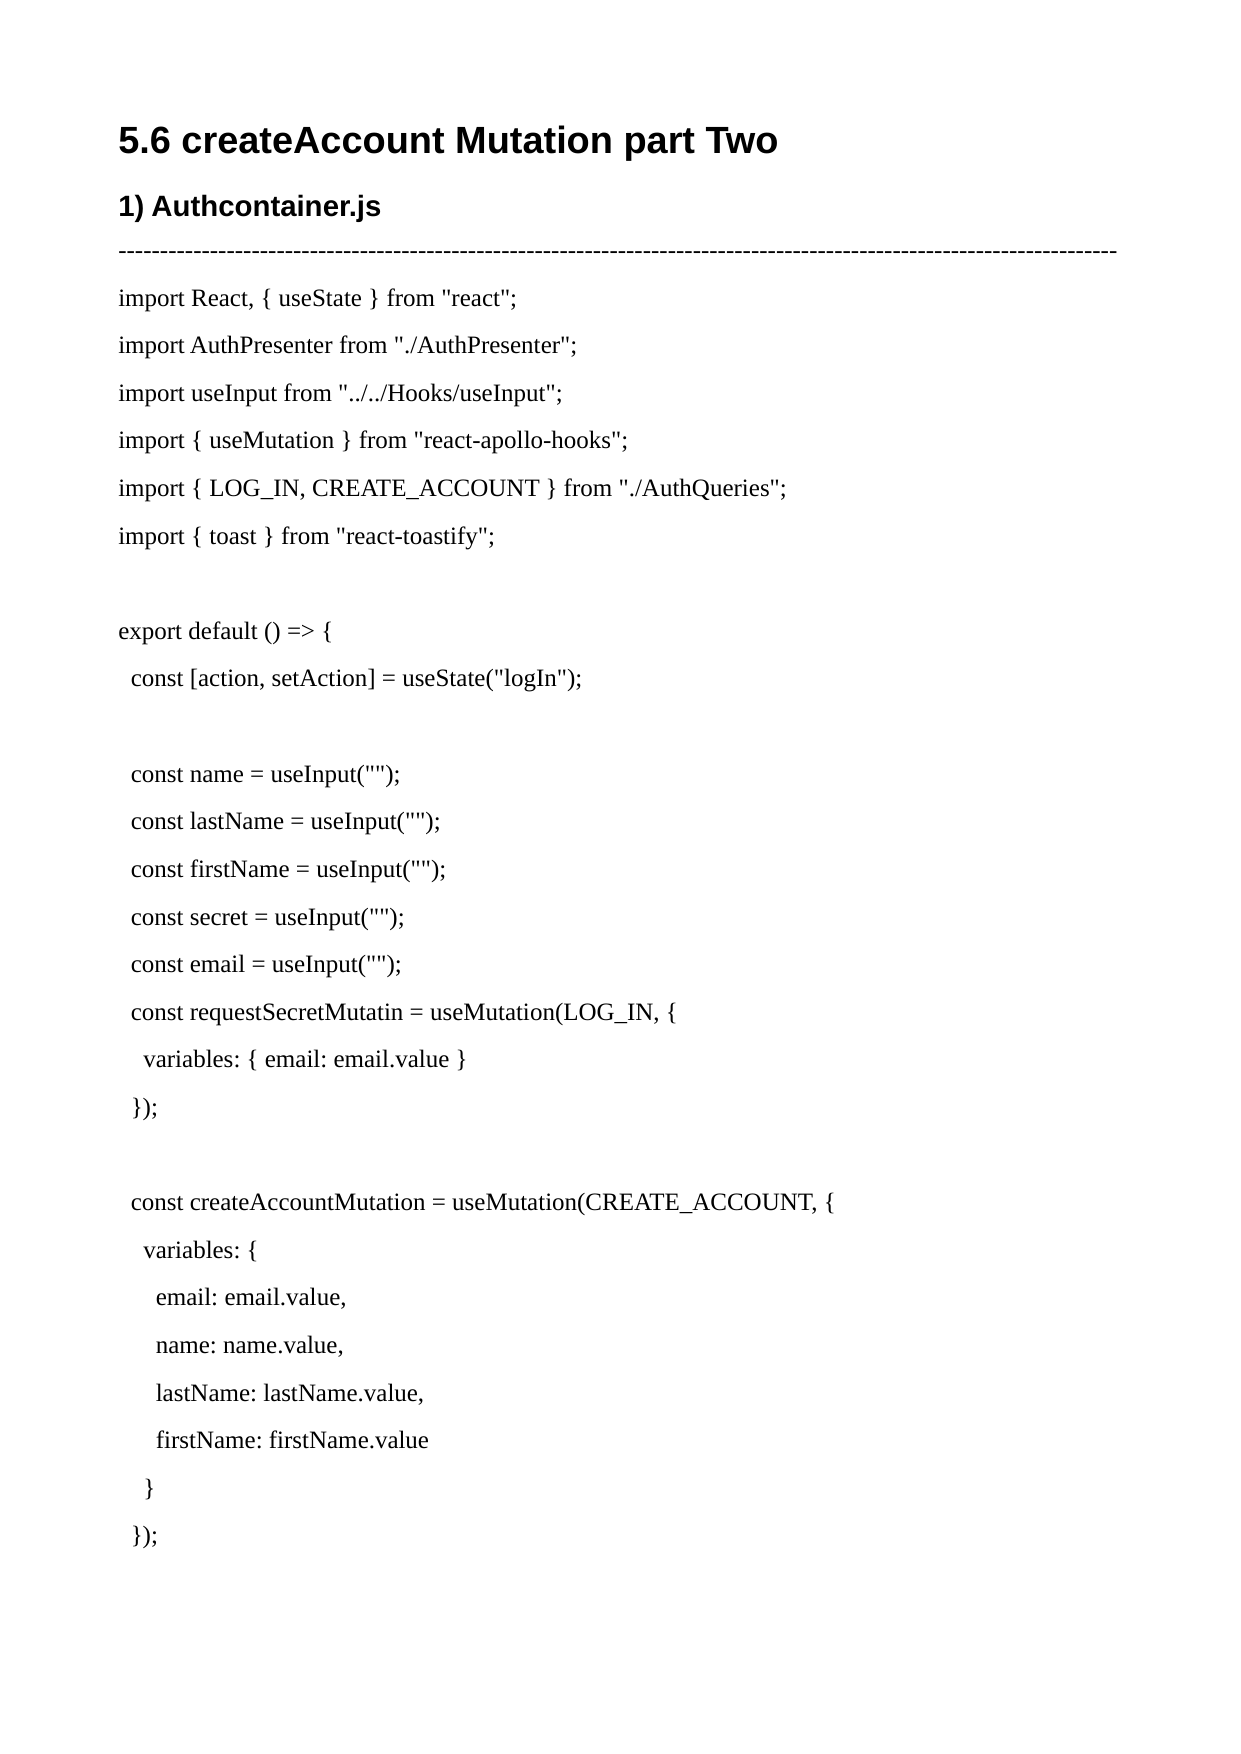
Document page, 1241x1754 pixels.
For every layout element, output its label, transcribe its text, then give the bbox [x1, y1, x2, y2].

text const lastName = useInput(""); [118, 806, 1122, 835]
text name: name.value, [118, 1330, 1122, 1359]
text import { LOG_IN, CREATE_ACCOUNT } from "./AuthQueries"; [118, 473, 1122, 502]
subtitle 1) Authcontainer.js [118, 189, 1122, 223]
text variables: { [118, 1235, 1122, 1263]
text const email = useInput(""); [118, 949, 1122, 978]
text const name = useInput(""); [118, 759, 1122, 787]
text import React, { useState } from "react"; [118, 283, 1122, 311]
text import AuthPresenter from "./AuthPresenter"; [118, 330, 1122, 359]
text ------------------------------------------------------------------------------------------------------------------------ [118, 235, 1122, 264]
text const requestSecretMutatin = useMutation(LOG_IN, { [118, 997, 1122, 1026]
text } [118, 1473, 1122, 1502]
text const secret = useInput(""); [118, 902, 1122, 930]
text firstName: firstName.value [118, 1425, 1122, 1454]
text }); [118, 1520, 1122, 1549]
text const firstName = useInput(""); [118, 854, 1122, 883]
text import { toast } from "react-toastify"; [118, 521, 1122, 549]
text const createAccountMutation = useMutation(CREATE_ACCOUNT, { [118, 1187, 1122, 1216]
text variables: { email: email.value } [118, 1044, 1122, 1073]
text const [action, setAction] = useState("logIn"); [118, 663, 1122, 692]
text }); [118, 1092, 1122, 1121]
text import useInput from "../../Hooks/useInput"; [118, 378, 1122, 407]
text email: email.value, [118, 1282, 1122, 1311]
text lastName: lastName.value, [118, 1378, 1122, 1406]
subtitle 5.6 createAccount Mutation part Two [118, 118, 1122, 162]
text export default () => { [118, 616, 1122, 645]
text import { useMutation } from "react-apollo-hooks"; [118, 426, 1122, 454]
